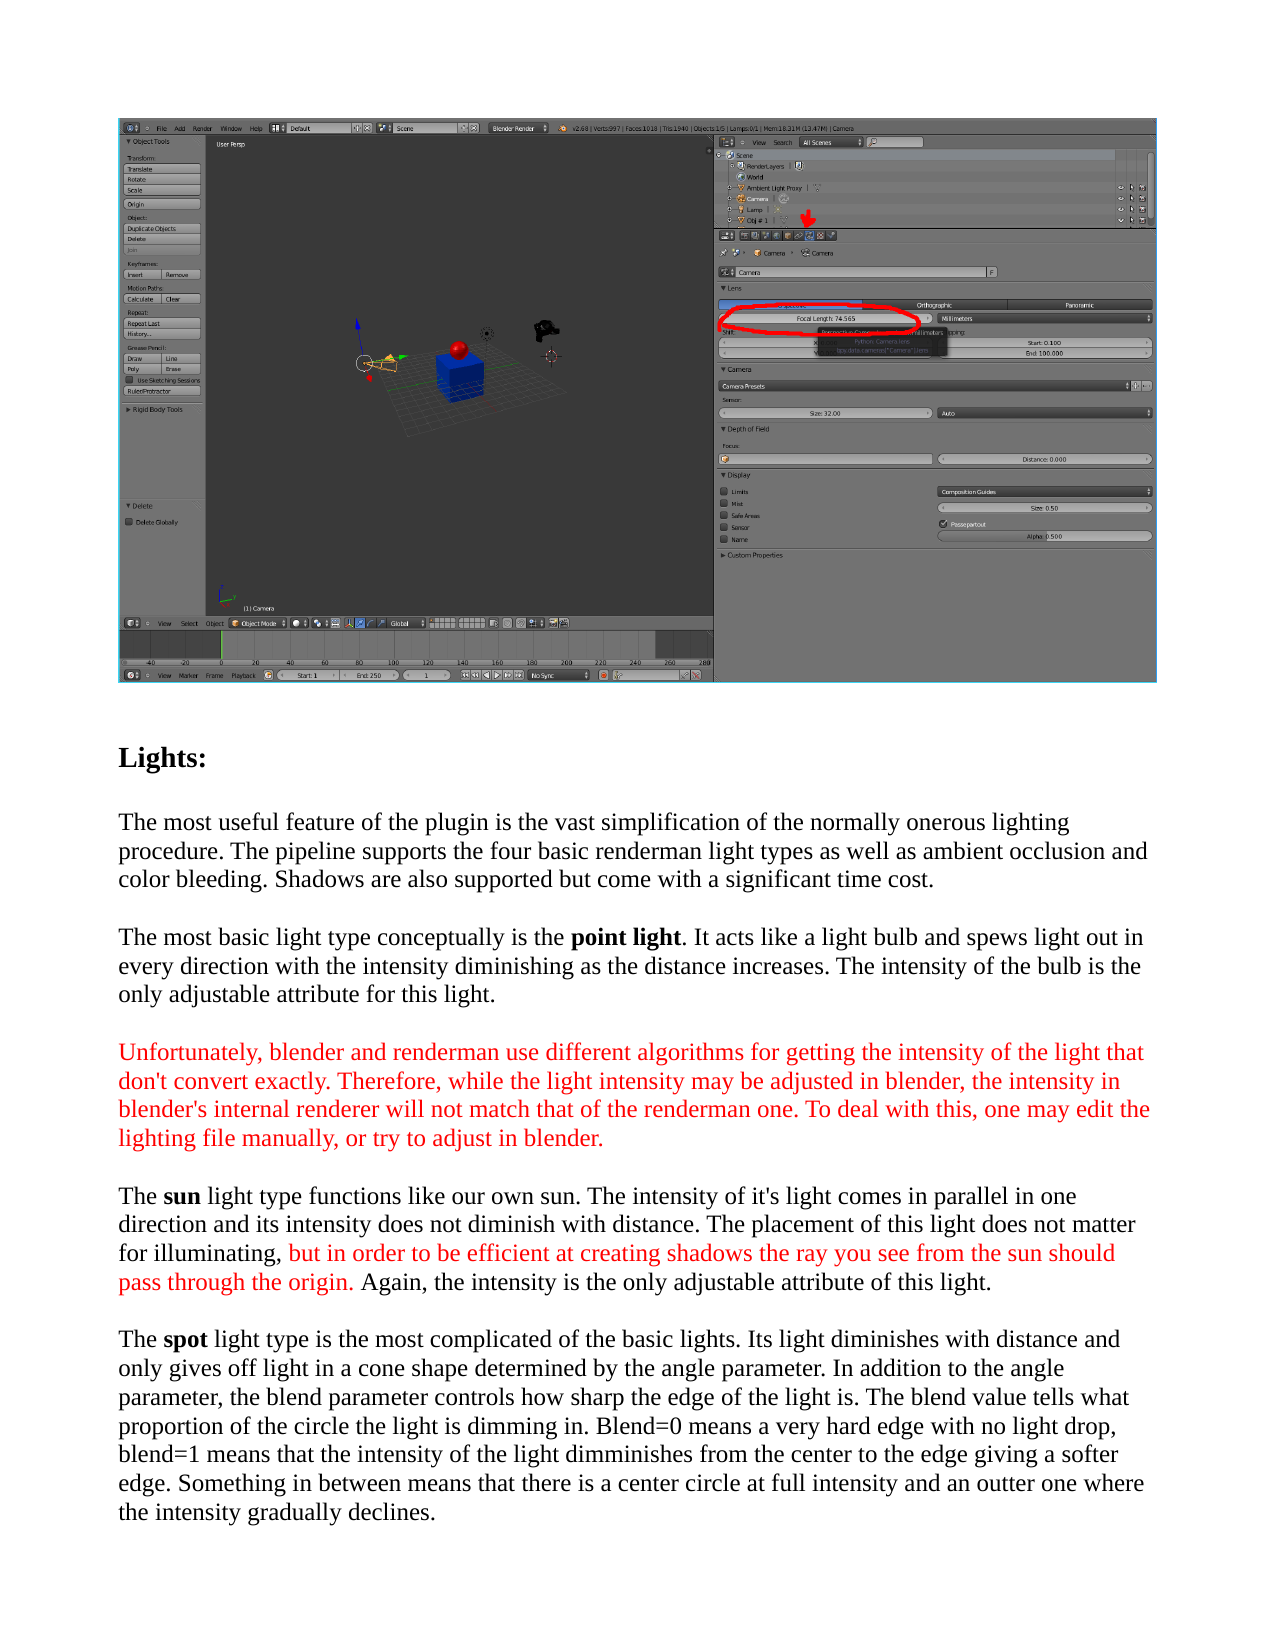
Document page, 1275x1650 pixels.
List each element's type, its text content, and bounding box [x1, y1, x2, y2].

text The most useful feature of the plugin is the vast simplification of the normally onerous lighting procedure. The pipeline supports the four basic renderman light types as well as ambient occlusion and color bleeding. Shadows are also supported but come with a significant time cost. [118, 807, 1157, 893]
text The sun light type functions like our own sun. The intensity of it's light comes in parallel in one direction and its intensity does not diminish with distance. The placement of this light does not matter for illuminating, but in order to be efficient at creating shadows the ray you see from the sun should pass through the origin. Again, the intensity is the only adjustable attribute of this light. [118, 1181, 1157, 1296]
picture [118, 118, 1157, 683]
text Lights: [118, 740, 1157, 773]
text The most basic light type conceptually is the point light. It acts like a light bulb and spews light out in every direction with the intensity diminishing as the distance increases. The intensity of the bulb is the only adjustable attribute for this light. [118, 922, 1157, 1008]
text The spot light type is the most complicated of the basic lights. Its light diminishes with distance and only gives off light in a cone shape determined by the angle parameter. In addition to the angle parameter, the blend parameter controls how sharp the edge of the light is. The blend value tells what proportion of the circle the light is dimming in. Blend=0 means a very hard edge with no light drop, blend=1 means that the intensity of the light dimminishes from the center to the edge giving a softer edge. Something in between means that there is a center circle at full intensity and an outter one where the intensity gradually declines. [118, 1324, 1157, 1526]
text Unfortunately, blender and renderman use different algorithms for getting the intensity of the light that don't convert exactly. Therefore, while the light intensity may be adjusted in blender, the intensity in blender's internal renderer will not match that of the renderman one. To deal with this, one may edit the lighting file manually, or try to adjust in blender. [118, 1037, 1157, 1152]
